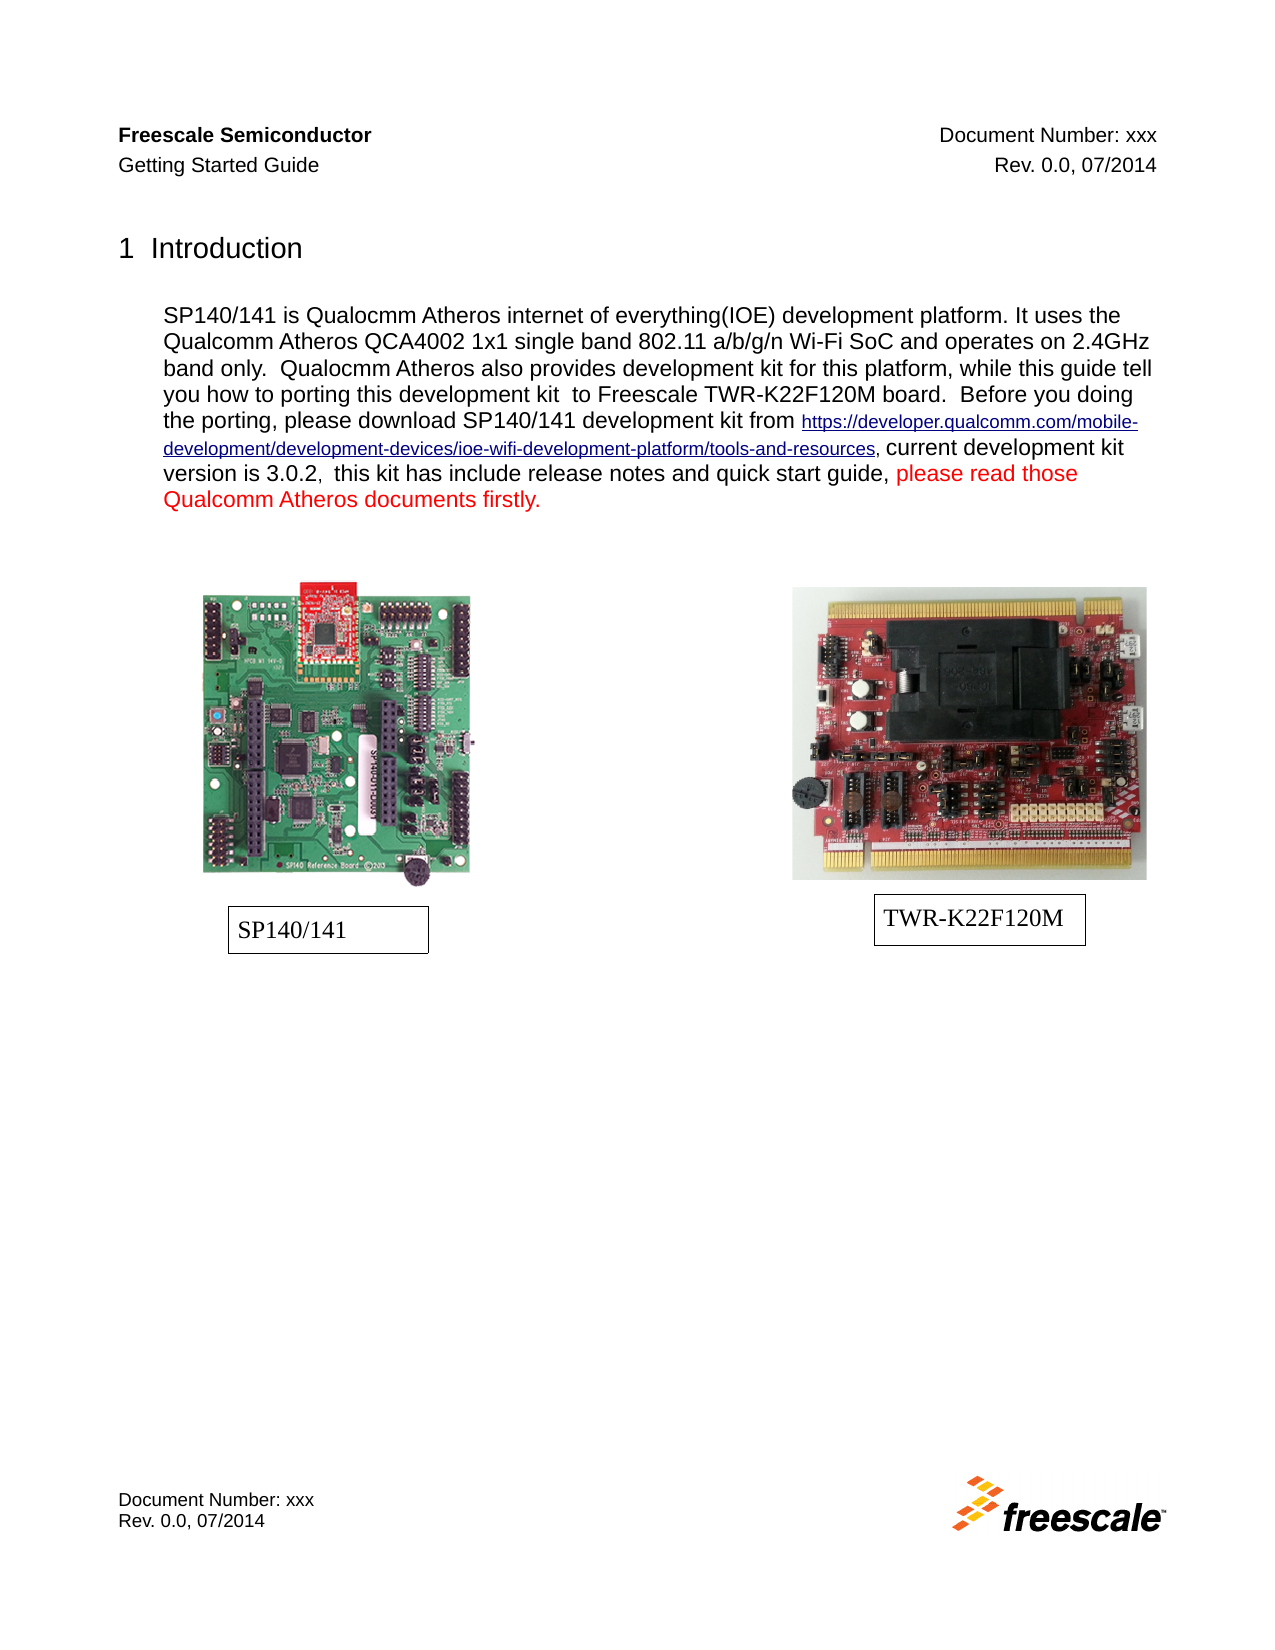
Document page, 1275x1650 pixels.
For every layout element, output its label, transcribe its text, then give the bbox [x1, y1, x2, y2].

subtitle SP140/141 is Qualocmm Atheros internet of everything(IOE) development platform. It uses the Qualcomm Atheros QCA4002 1x1 single band 802.11 a/b/g/n Wi-Fi SoC and operates on 2.4GHz band only. Qualocmm Atheros also provides development kit for this platform, while this guide tell you how to porting this development kit to Freescale TWR-K22F120M board. Before you doing the porting, please download SP140/141 development kit from https://developer.qualcomm.com/mobile-development/development-devices/ioe-wifi-development-platform/tools-and-resources, current development kit version is 3.0.2, this kit has include release notes and quick start guide, please read those Qualcomm Atheros documents firstly. [118, 302, 1157, 513]
subtitle Introduction [118, 231, 1157, 264]
picture [181, 545, 492, 889]
picture [792, 587, 1147, 880]
text SP140/141 [237, 915, 419, 944]
text TWR-K22F120M [883, 903, 1077, 932]
